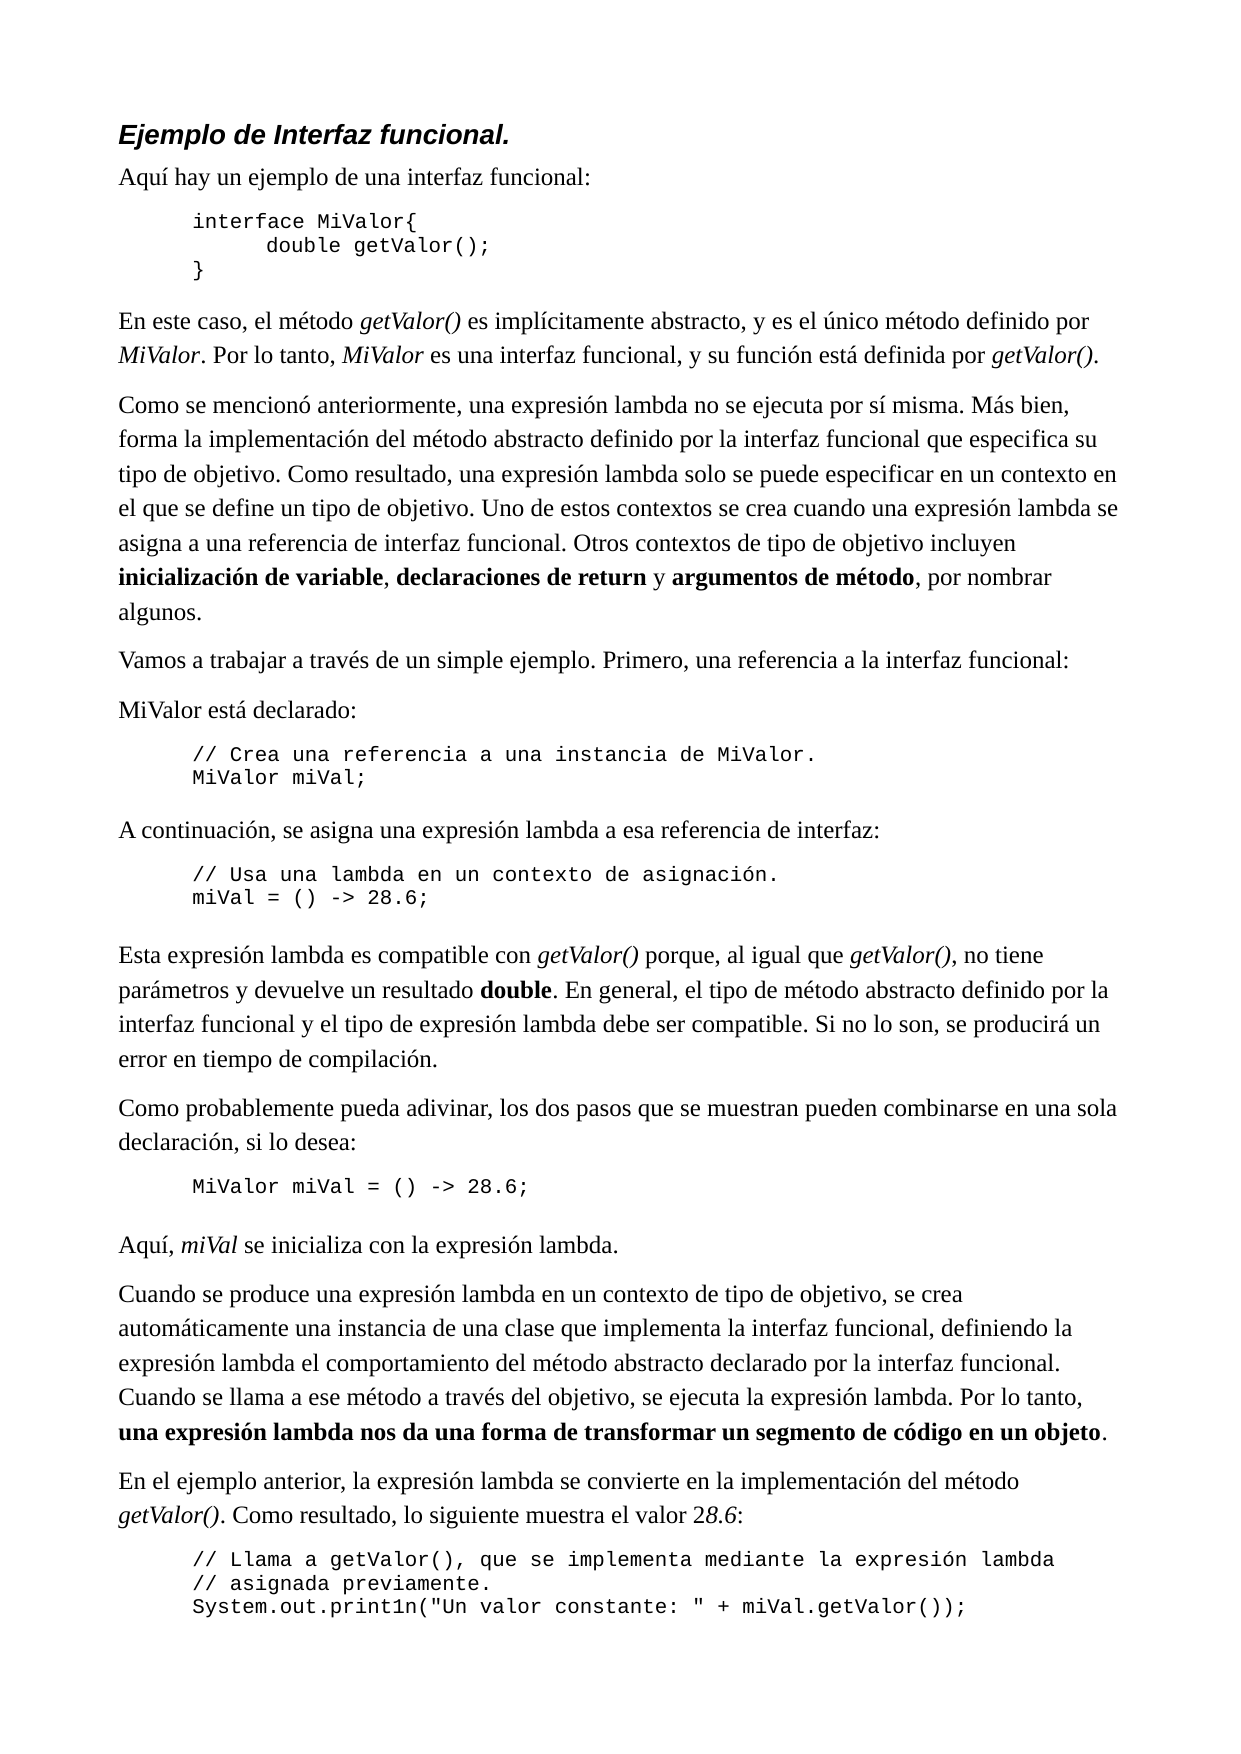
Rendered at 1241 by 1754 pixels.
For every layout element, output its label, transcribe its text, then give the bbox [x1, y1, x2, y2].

text // Llama a getValor(), que se implementa mediante la expresión lambda [118, 1549, 1122, 1573]
text A continuación, se asigna una expresión lambda a esa referencia de interfaz: [118, 815, 1122, 843]
text Vamos a trabajar a través de un simple ejemplo. Primero, una referencia a la interfaz funcional: [118, 646, 1122, 674]
text miVal = () -> 28.6; [118, 887, 1122, 911]
text Cuando se produce una expresión lambda en un contexto de tipo de objetivo, se crea automáticamente una instancia de una clase que implementa la interfaz funcional, definiendo la expresión lambda el comportamiento del método abstracto declarado por la interfaz funcional. Cuando se llama a ese método a través del objetivo, se ejecuta la expresión lambda. Por lo tanto, una expresión lambda nos da una forma de transformar un segmento de código en un objeto. [118, 1279, 1122, 1445]
text Aquí, miVal se inicializa con la expresión lambda. [118, 1230, 1122, 1258]
text } [118, 259, 1122, 282]
text System.out.print1n("Un valor constante: " + miVal.getValor()); [118, 1597, 1122, 1620]
text // asignada previamente. [118, 1573, 1122, 1597]
text // Usa una lambda en un contexto de asignación. [118, 864, 1122, 887]
text En este caso, el método getValor() es implícitamente abstracto, y es el único método definido por MiValor. Por lo tanto, MiValor es una interfaz funcional, y su función está definida por getValor(). [118, 306, 1122, 369]
text Esta expresión lambda es compatible con getValor() porque, al igual que getValor(), no tiene parámetros y devuelve un resultado double. En general, el tipo de método abstracto definido por la interfaz funcional y el tipo de expresión lambda debe ser compatible. Si no lo son, se producirá un error en tiempo de compilación. [118, 941, 1122, 1073]
text MiValor miVal = () -> 28.6; [118, 1177, 1122, 1200]
text Como probablemente pueda adivinar, los dos pasos que se muestran pueden combinarse en una sola declaración, si lo desea: [118, 1093, 1122, 1156]
subtitle Ejemplo de Interfaz funcional. [118, 118, 1122, 150]
text MiValor está declarado: [118, 695, 1122, 723]
text En el ejemplo anterior, la expresión lambda se convierte en la implementación del método getValor(). Como resultado, lo siguiente muestra el valor 28.6: [118, 1466, 1122, 1529]
text Como se mencionó anteriormente, una expresión lambda no se ejecuta por sí misma. Más bien, forma la implementación del método abstracto definido por la interfaz funcional que especifica su tipo de objetivo. Como resultado, una expresión lambda solo se puede especificar en un contexto en el que se define un tipo de objetivo. Uno de estos contextos se crea cuando una expresión lambda se asigna a una referencia de interfaz funcional. Otros contextos de tipo de objetivo incluyen inicialización de variable, declaraciones de return y argumentos de método, por nombrar algunos. [118, 390, 1122, 625]
text MiValor miVal; [118, 767, 1122, 791]
text // Crea una referencia a una instancia de MiValor. [118, 744, 1122, 767]
text double getValor(); [118, 235, 1122, 259]
text Aquí hay un ejemplo de una interfaz funcional: [118, 162, 1122, 191]
text interface MiValor{ [118, 212, 1122, 235]
